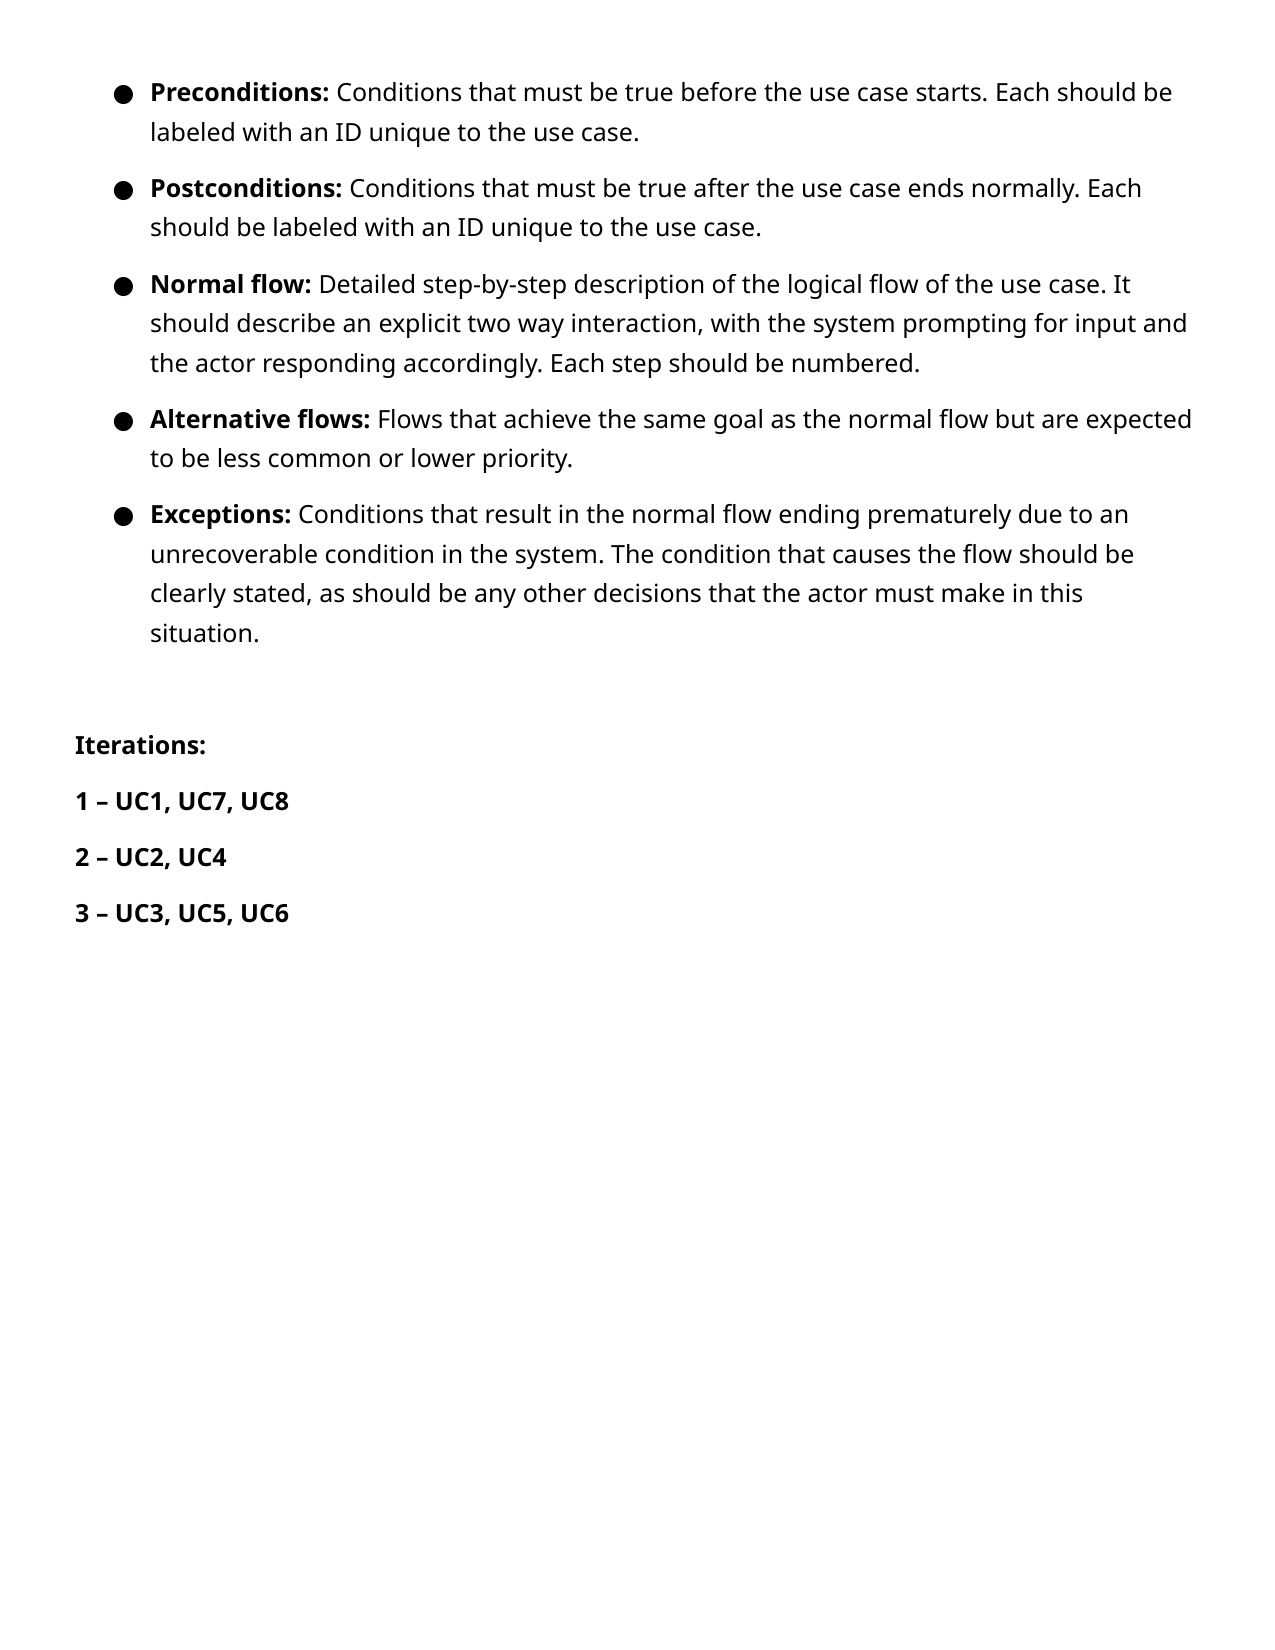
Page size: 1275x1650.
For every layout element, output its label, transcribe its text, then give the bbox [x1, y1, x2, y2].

text Iterations: [75, 728, 1200, 762]
list Alternative flows: Flows that achieve the same goal as the normal flow but are expected to be less common or lower priority. [112, 401, 1200, 475]
list Preconditions: Conditions that must be true before the use case starts. Each should be labeled with an ID unique to the use case. [112, 75, 1200, 148]
list Postconditions: Conditions that must be true after the use case ends normally. Each should be labeled with an ID unique to the use case. [112, 171, 1200, 244]
text 3 – UC3, UC5, UC6 [75, 896, 1200, 930]
text 1 – UC1, UC7, UC8 [75, 784, 1200, 818]
list Normal flow: Detailed step-by-step description of the logical flow of the use case. It should describe an explicit two way interaction, with the system prompting for input and the actor responding accordingly. Each step should be numbered. [112, 266, 1200, 379]
list Exceptions: Conditions that result in the normal flow ending prematurely due to an unrecoverable condition in the system. The condition that causes the flow should be clearly stated, as should be any other decisions that the actor must make in this situation. [112, 497, 1200, 649]
text 2 – UC2, UC4 [75, 840, 1200, 874]
